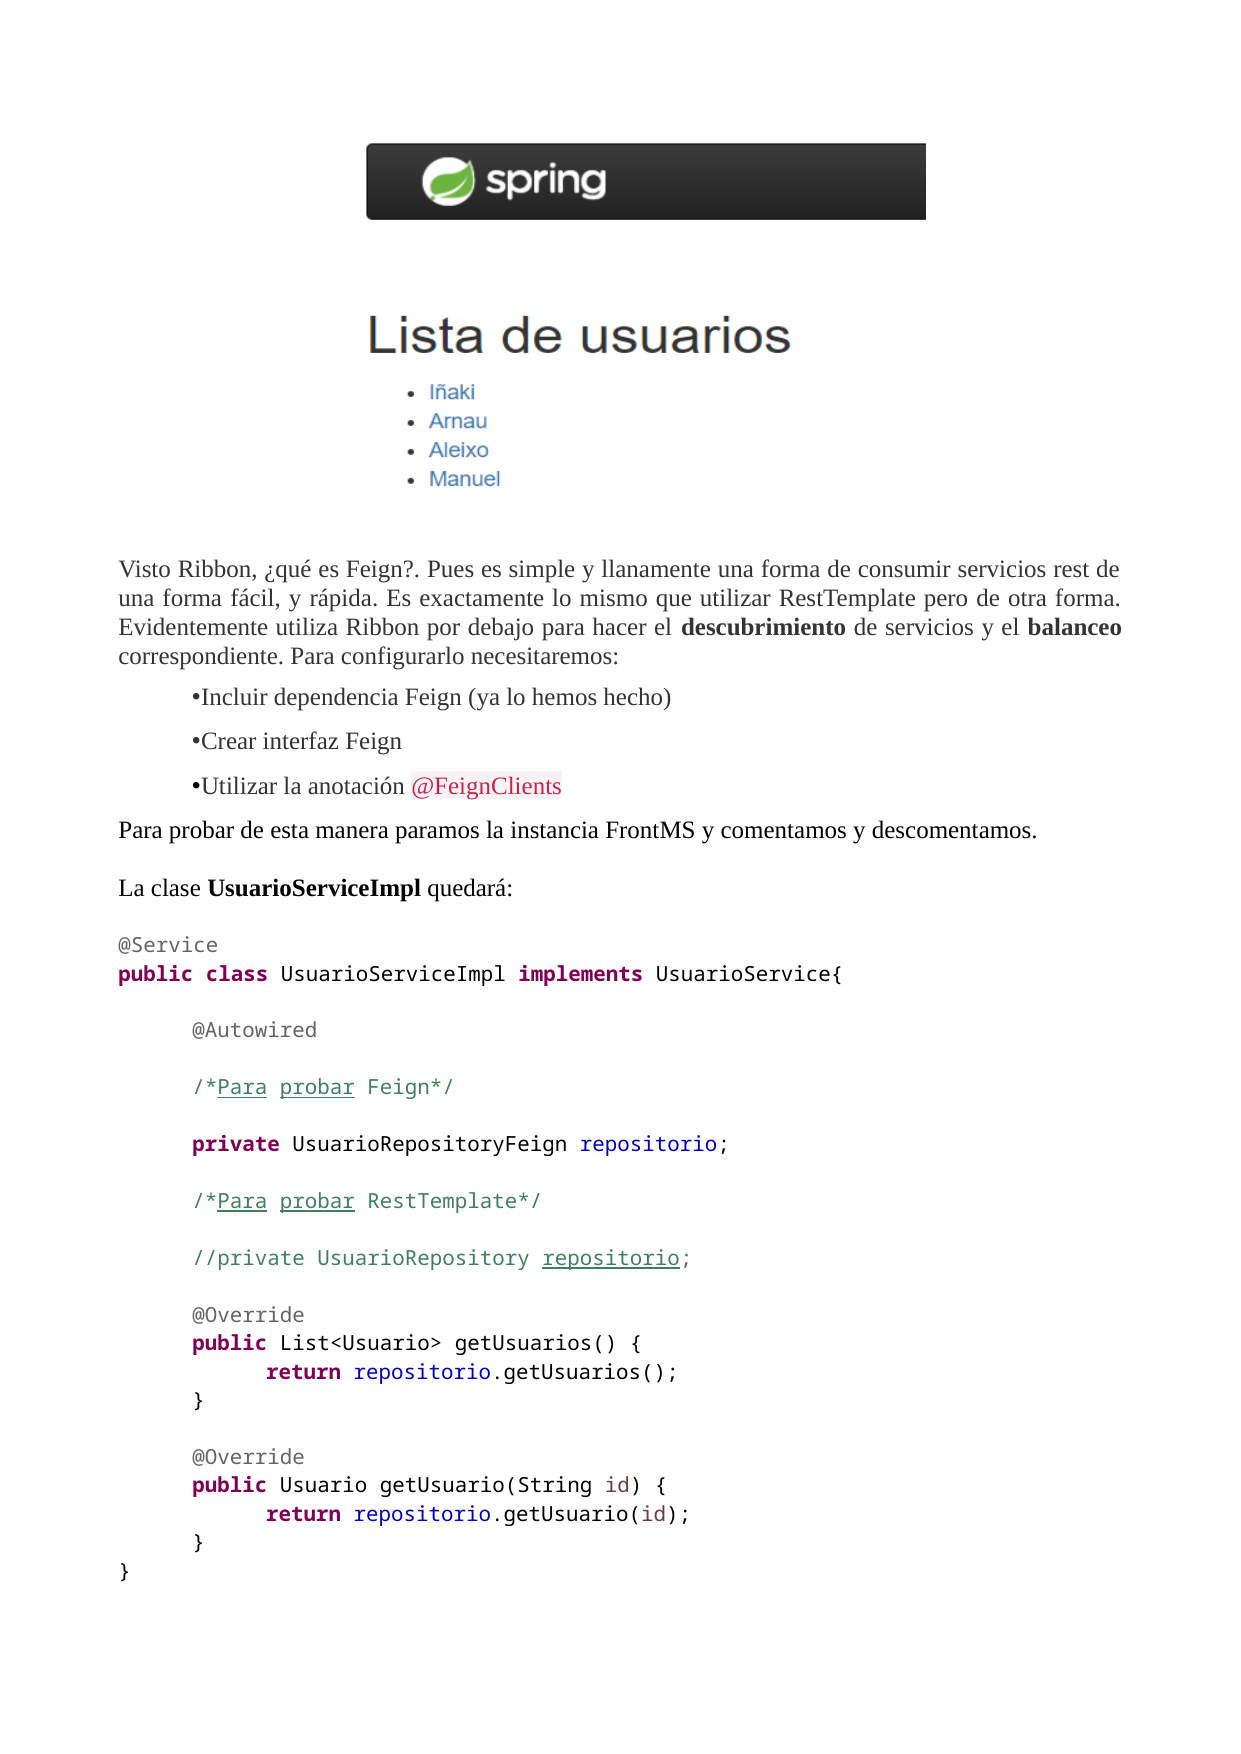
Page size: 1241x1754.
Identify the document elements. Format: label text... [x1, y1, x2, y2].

text return repositorio.getUsuarios(); [118, 1357, 1122, 1385]
list Crear interfaz Feign [118, 726, 1122, 755]
text La clase UsuarioServiceImpl quedará: [118, 873, 1122, 901]
text @Override [118, 1300, 1122, 1328]
text private UsuarioRepositoryFeign repositorio; [118, 1129, 1122, 1158]
text /*Para probar RestTemplate*/ [118, 1186, 1122, 1214]
text @Autowired [118, 1016, 1122, 1044]
text public List<Usuario> getUsuarios() { [118, 1328, 1122, 1357]
text public Usuario getUsuario(String id) { [118, 1471, 1122, 1499]
list Incluir dependencia Feign (ya lo hemos hecho) [118, 682, 1122, 711]
text return repositorio.getUsuario(id); [118, 1499, 1122, 1527]
text } [118, 1556, 1122, 1584]
text /*Para probar Feign*/ [118, 1072, 1122, 1101]
text } [118, 1385, 1122, 1414]
text } [118, 1527, 1122, 1556]
text @Service [118, 930, 1122, 959]
text //private UsuarioRepository repositorio; [118, 1243, 1122, 1271]
text public class UsuarioServiceImpl implements UsuarioService{ [118, 959, 1122, 987]
text Visto Ribbon, ¿qué es Feign?. Pues es simple y llanamente una forma de consumir servicios rest de una forma fácil, y rápida. Es exactamente lo mismo que utilizar RestTemplate pero de otra forma. Evidentemente utiliza Ribbon por debajo para hacer el descubrimiento de servicios y el balanceo correspondiente. Para configurarlo necesitaremos: [118, 554, 1122, 669]
list Utilizar la anotación @FeignClients [118, 771, 1122, 799]
text @Override [118, 1442, 1122, 1471]
text Para probar de esta manera paramos la instancia FrontMS y comentamos y descomentamos. [118, 815, 1122, 844]
